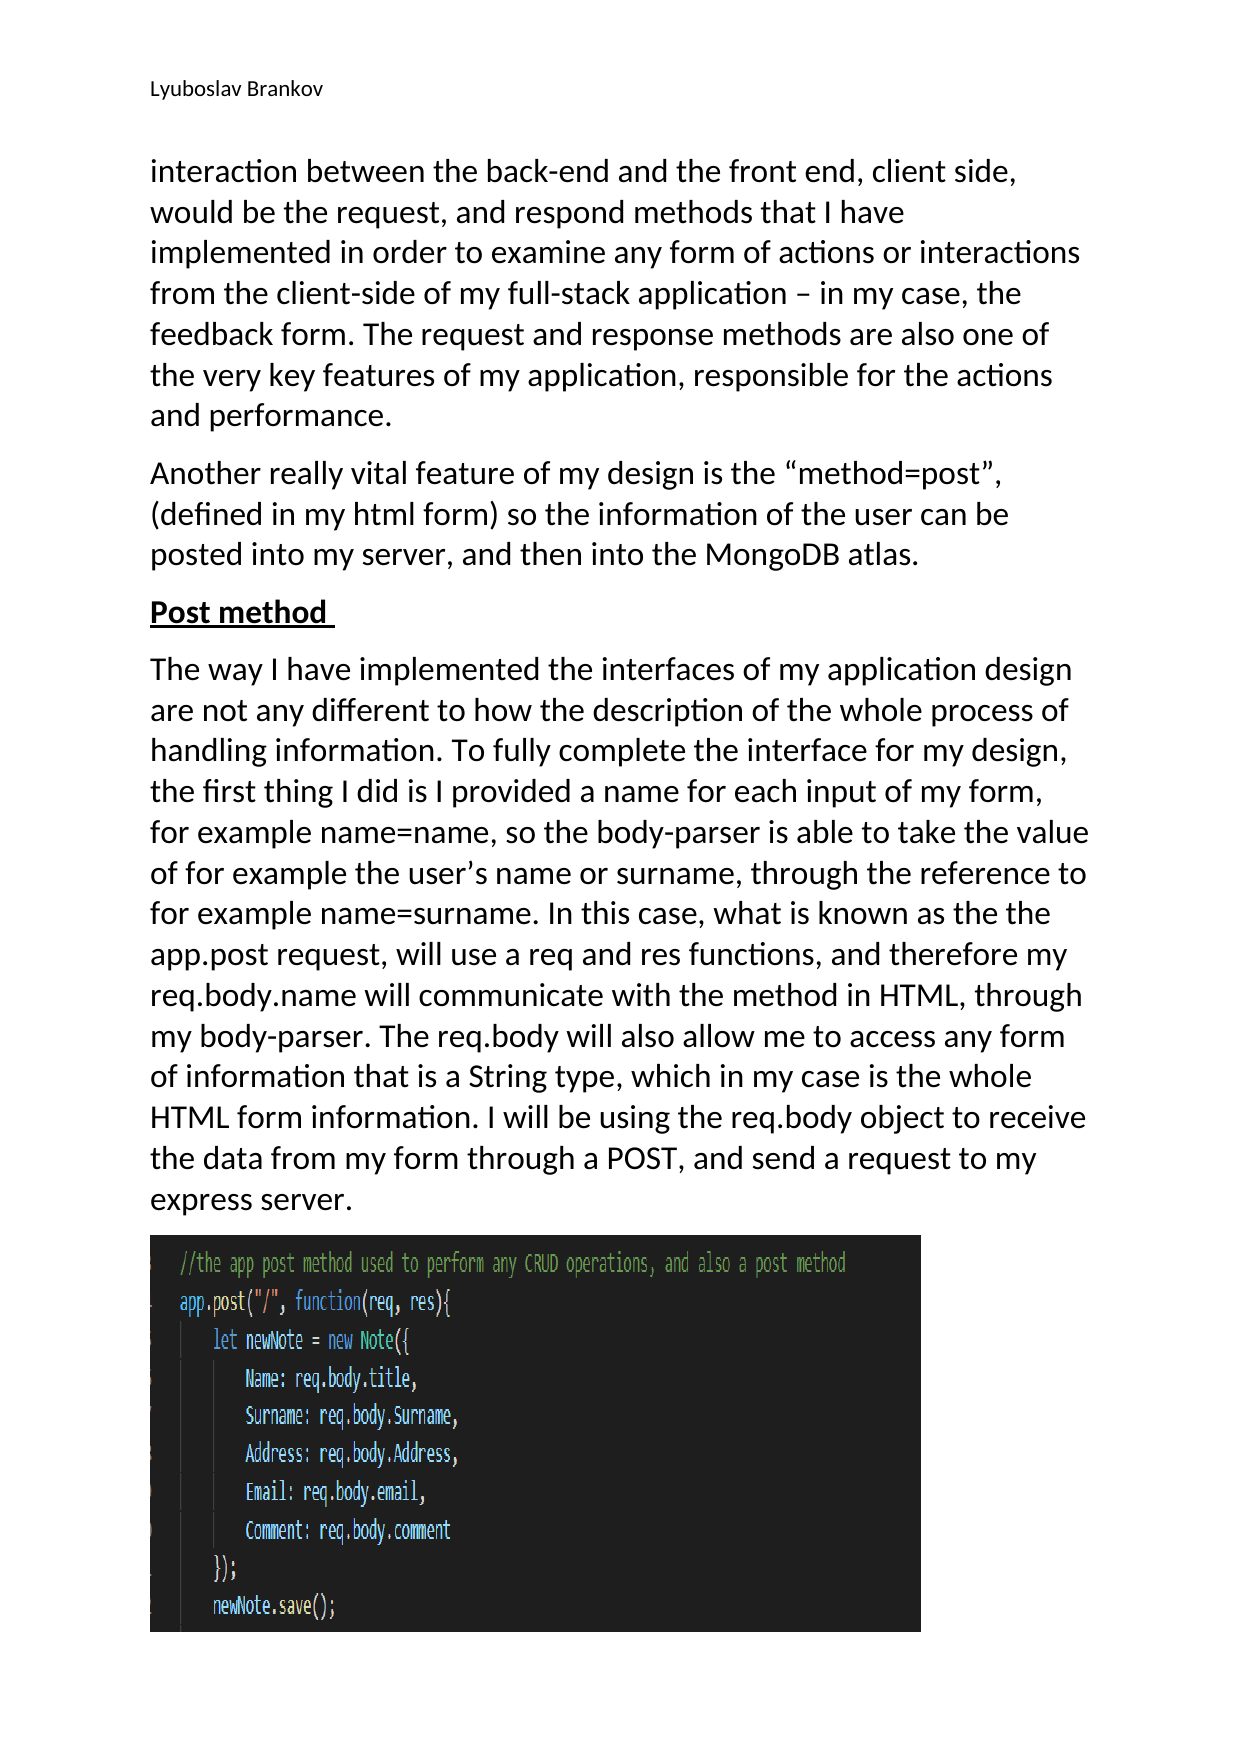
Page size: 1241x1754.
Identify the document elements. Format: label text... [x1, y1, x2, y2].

text Another really vital feature of my design is the “method=post”,(defined in my html form) so the information of the user can be posted into my server, and then into the MongoDB atlas. [150, 452, 1090, 574]
text interaction between the back-end and the front end, client side, would be the request, and respond methods that I have implemented in order to examine any form of actions or interactions from the client-side of my full-stack application – in my case, the feedback form. The request and response methods are also one of the very key features of my application, responsible for the actions and performance. [150, 150, 1090, 435]
text Post method [150, 591, 1090, 631]
text The way I have implemented the interfaces of my application design are not any different to how the description of the whole process of handling information. То fully complete the interface for my design, the first thing I did is I provided a name for each input of my form, for example name=name, so the body-parser is able to take the value of for example the user’s name or surname, through the reference to for example name=surname. In this case, what is known as the the app.post request, will use a req and res functions, and therefore my req.body.name will communicate with the method in HTML, through my body-parser. The req.body will also allow me to access any form of information that is a String type, which in my case is the whole HTML form information. I will be using the req.body object to receive the data from my form through a POST, and send a request to my express server. [150, 648, 1090, 1218]
